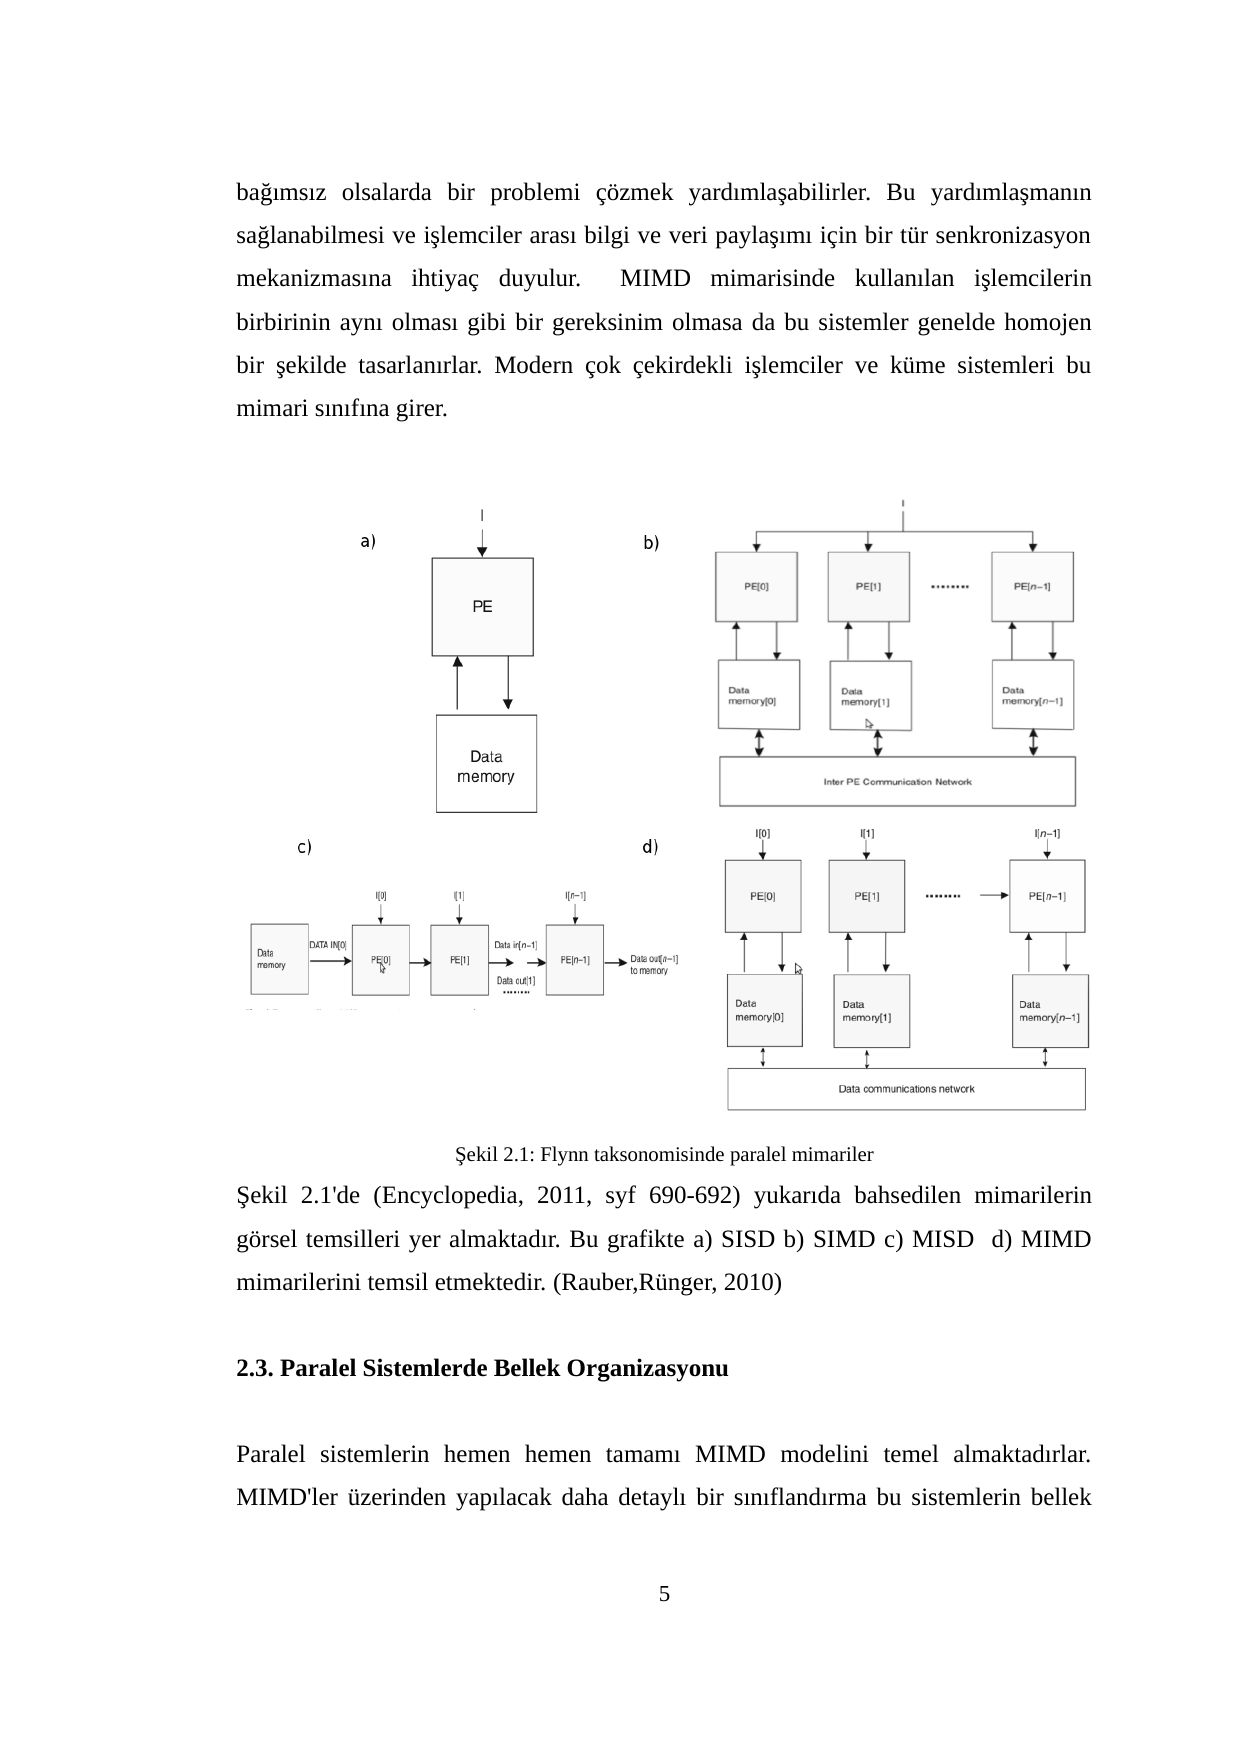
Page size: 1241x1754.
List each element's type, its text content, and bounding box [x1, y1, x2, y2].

text Şekil 2.1: Flynn taksonomisinde paralel mimariler [236, 1131, 1093, 1166]
text Paralel sistemlerin hemen hemen tamamı MIMD modelini temel almaktadırlar. MIMD'ler üzerinden yapılacak daha detaylı bir sınıflandırma bu sistemlerin bellek [236, 1439, 1093, 1511]
picture [236, 479, 1093, 1131]
subtitle Paralel Sistemlerde Bellek Organizasyonu [236, 1353, 1093, 1382]
text bağımsız olsalarda bir problemi çözmek yardımlaşabilirler. Bu yardımlaşmanın sağlanabilmesi ve işlemciler arası bilgi ve veri paylaşımı için bir tür senkronizasyon mekanizmasına ihtiyaç duyulur. MIMD mimarisinde kullanılan işlemcilerin birbirinin aynı olması gibi bir gereksinim olmasa da bu sistemler genelde homojen bir şekilde tasarlanırlar. Modern çok çekirdekli işlemciler ve küme sistemleri bu mimari sınıfına girer. [236, 177, 1093, 422]
text Şekil 2.1'de (Encyclopedia, 2011, syf 690-692) yukarıda bahsedilen mimarilerin görsel temsilleri yer almaktadır. Bu grafikte a) SISD b) SIMD c) MISD d) MIMD mimarilerini temsil etmektedir. (Rauber,Rünger, 2010) [236, 1166, 1093, 1296]
